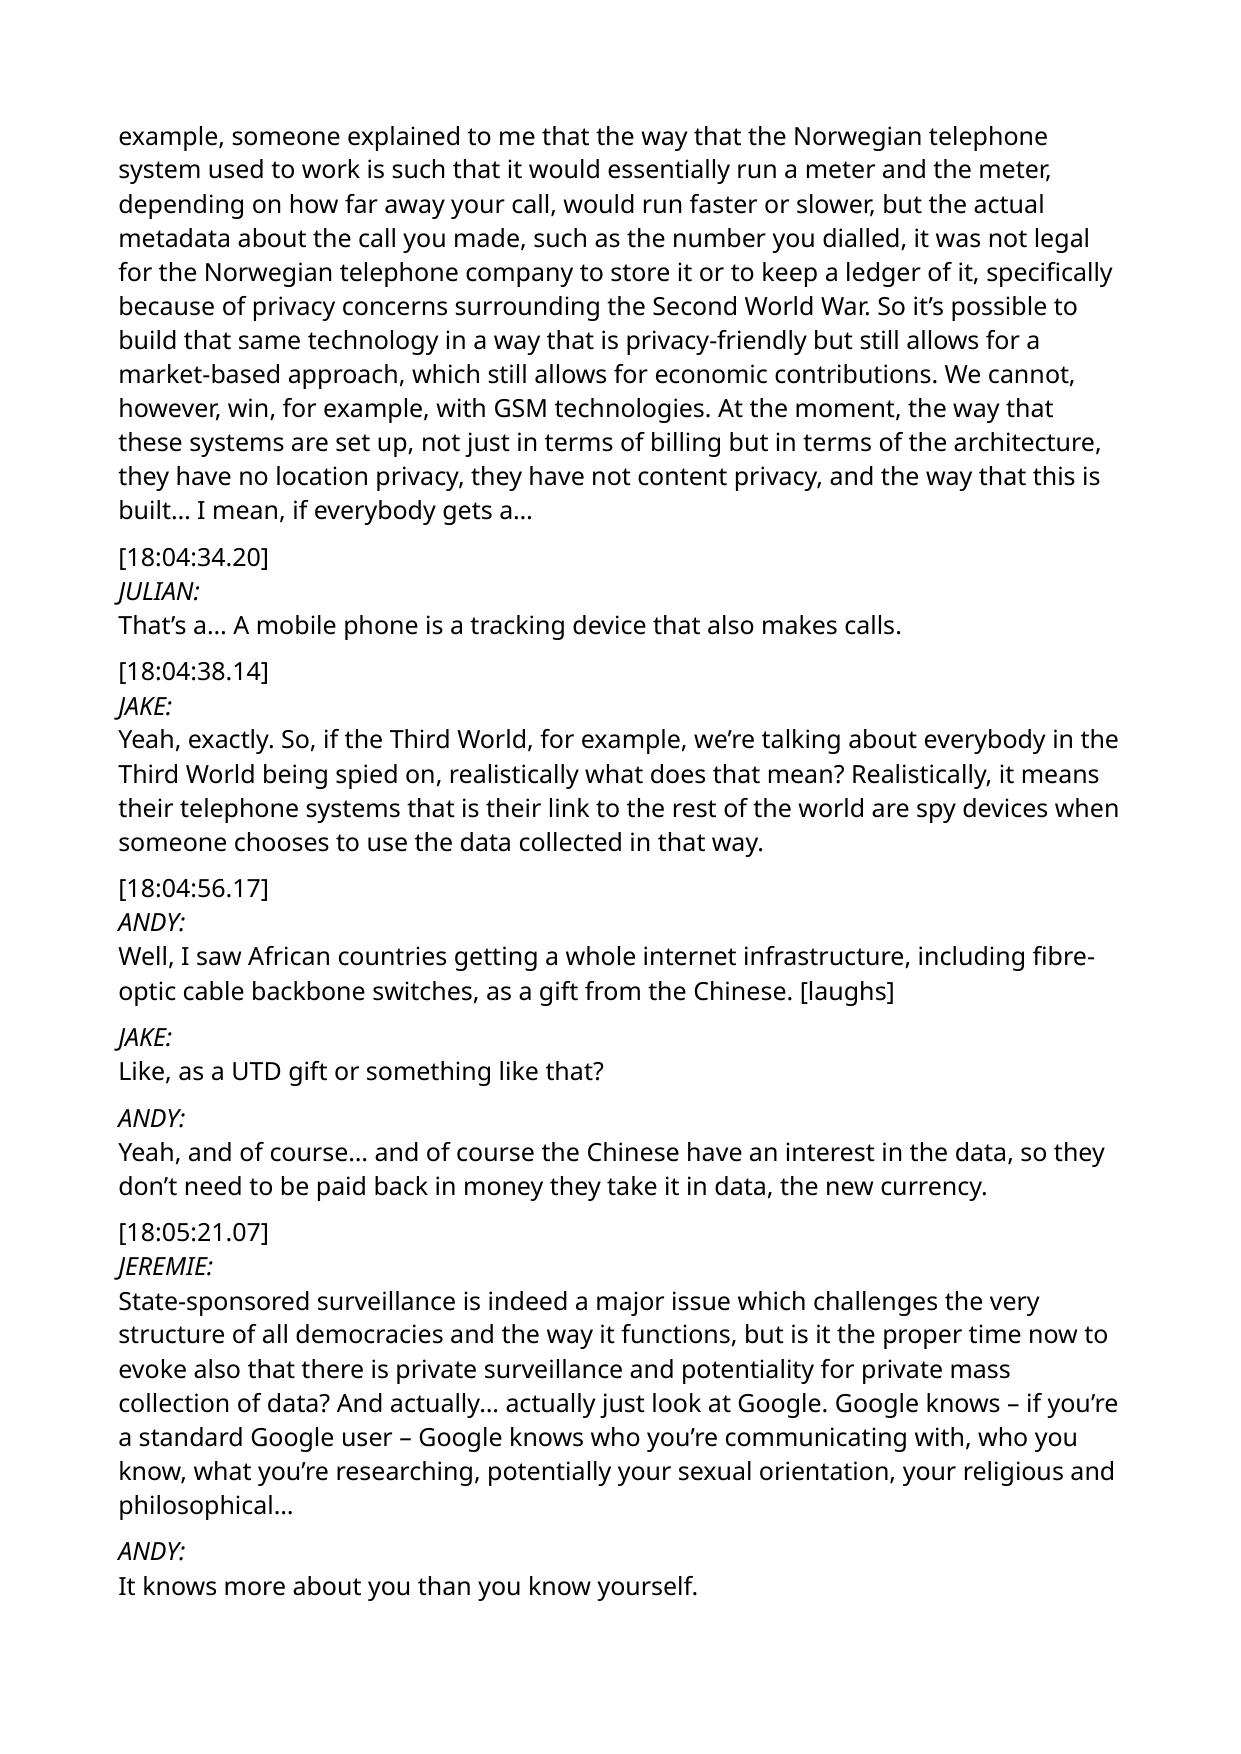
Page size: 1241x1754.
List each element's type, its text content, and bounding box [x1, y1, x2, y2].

text [18:04:38.14] JAKE: Yeah, exactly. So, if the Third World, for example, we’re talking about everybody in the Third World being spied on, realistically what does that mean? Realistically, it means their telephone systems that is their link to the rest of the world are spy devices when someone chooses to use the data collected in that way. [118, 654, 1122, 858]
text example, someone explained to me that the way that the Norwegian telephone system used to work is such that it would essentially run a meter and the meter, depending on how far away your call, would run faster or slower, but the actual metadata about the call you made, such as the number you dialled, it was not legal for the Norwegian telephone company to store it or to keep a ledger of it, specifically because of privacy concerns surrounding the Second World War. So it’s possible to build that same technology in a way that is privacy-friendly but still allows for a market-based approach, which still allows for economic contributions. We cannot, however, win, for example, with GSM technologies. At the moment, the way that these systems are set up, not just in terms of billing but in terms of the architecture, they have no location privacy, they have not content privacy, and the way that this is built… I mean, if everybody gets a… [118, 118, 1122, 527]
text [18:04:34.20] JULIAN: That’s a… A mobile phone is a tracking device that also makes calls. [118, 539, 1122, 642]
text [18:04:56.17] ANDY: Well, I saw African countries getting a whole internet infrastructure, including fibre-optic cable backbone switches, as a gift from the Chinese. [laughs] [118, 871, 1122, 1007]
text [18:05:21.07] JEREMIE: State-sponsored surveillance is indeed a major issue which challenges the very structure of all democracies and the way it functions, but is it the proper time now to evoke also that there is private surveillance and potentiality for private mass collection of data? And actually… actually just look at Google. Google knows – if you’re a standard Google user – Google knows who you’re communicating with, who you know, what you’re researching, potentially your sexual orientation, your religious and philosophical… [118, 1215, 1122, 1522]
text JAKE: Like, as a UTD gift or something like that? [118, 1020, 1122, 1088]
text ANDY: Yeah, and of course… and of course the Chinese have an interest in the data, so they don’t need to be paid back in money they take it in data, the new currency. [118, 1100, 1122, 1202]
text ANDY: It knows more about you than you know yourself. [118, 1534, 1122, 1602]
